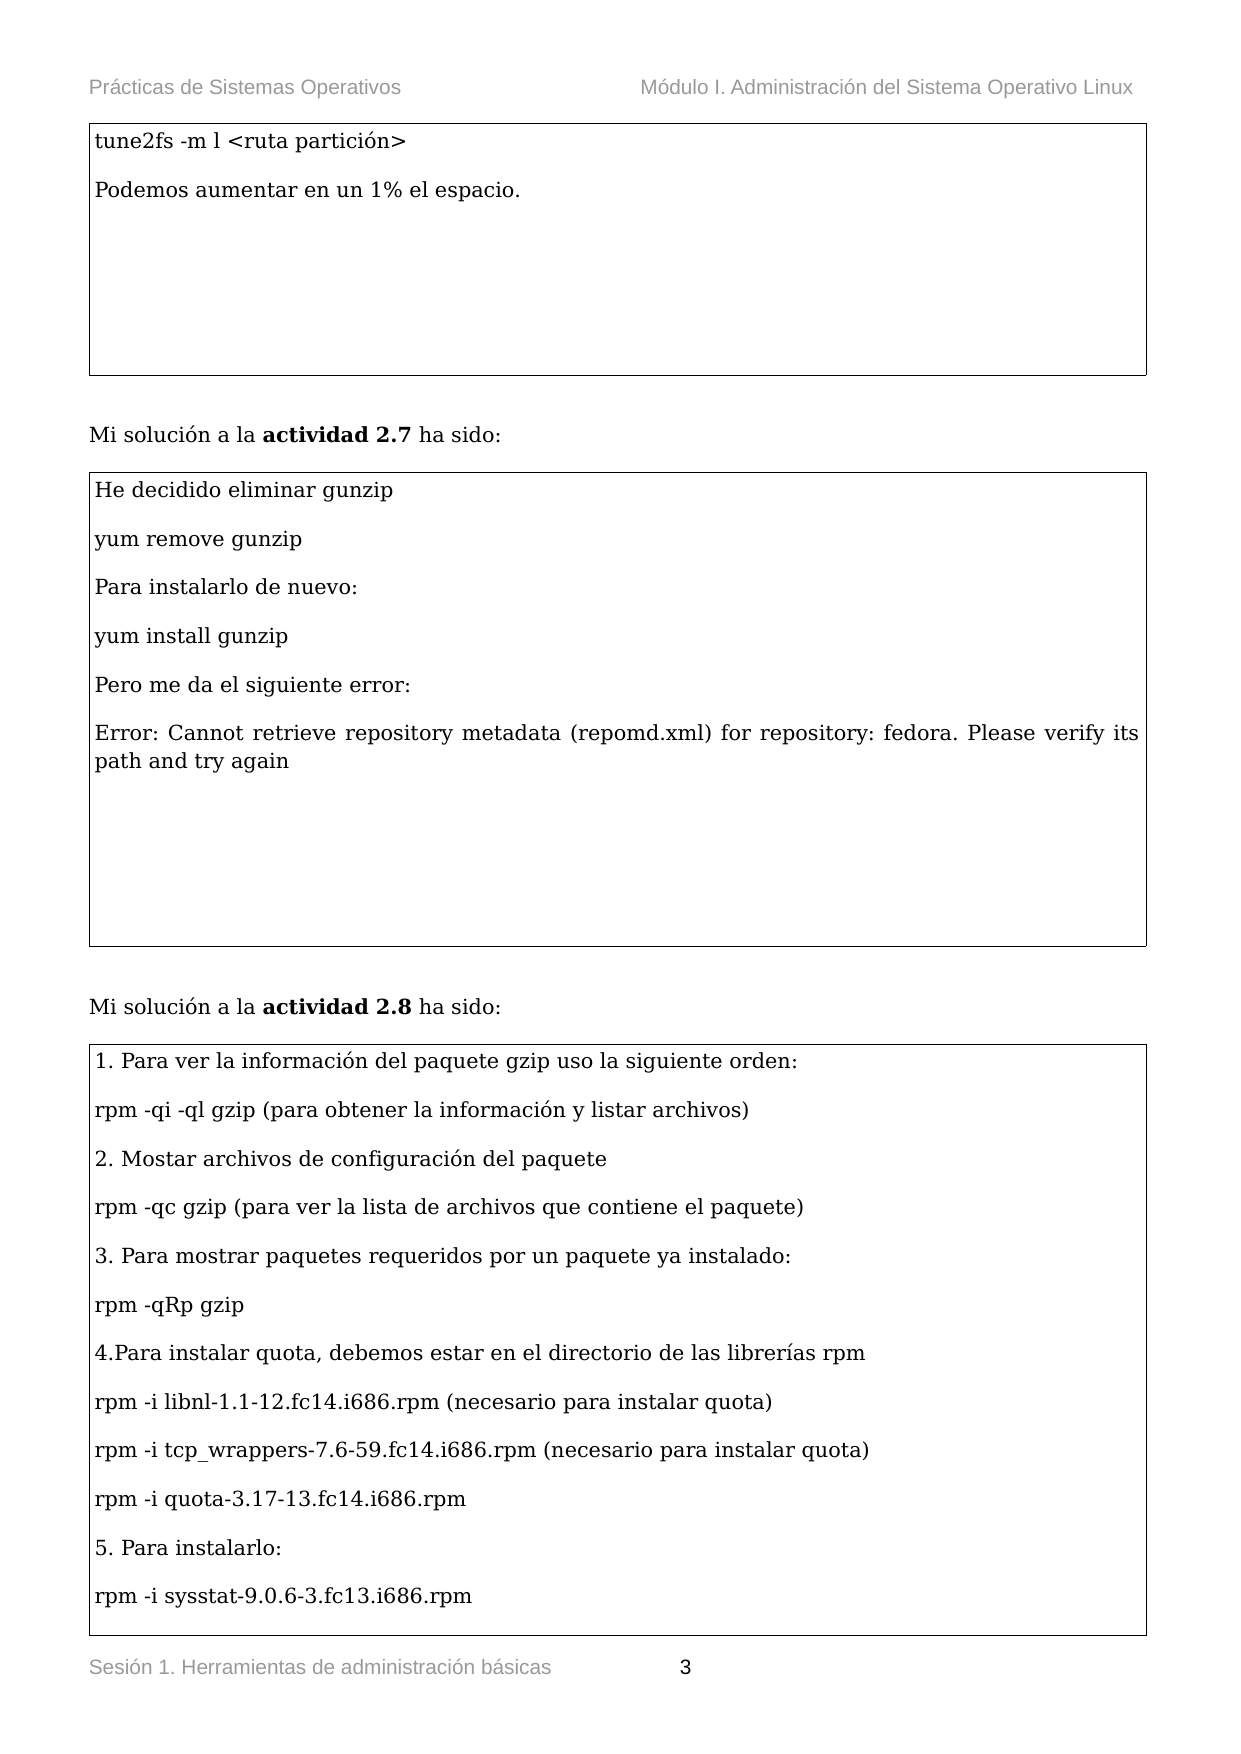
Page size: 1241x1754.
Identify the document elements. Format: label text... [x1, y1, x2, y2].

table_header tune2fs -m l <ruta partición> Podemos aumentar en un 1% el espacio. [90, 124, 1146, 374]
text Mi solución a la actividad 2.8 ha sido: [89, 994, 1146, 1019]
table_header 1. Para ver la información del paquete gzip uso la siguiente orden: rpm -qi -ql gzip (para obtener la información y listar archivos) 2. Mostar archivos de configuración del paquete rpm -qc gzip (para ver la lista de archivos que contiene el paquete) 3. Para mostrar paquetes requeridos por un paquete ya instalado: rpm -qRp gzip 4.Para instalar quota, debemos estar en el directorio de las librerías rpm rpm -i libnl-1.1-12.fc14.i686.rpm (necesario para instalar quota) rpm -i tcp_wrappers-7.6-59.fc14.i686.rpm (necesario para instalar quota) rpm -i quota-3.17-13.fc14.i686.rpm 5. Para instalarlo: rpm -i sysstat-9.0.6-3.fc13.i686.rpm [90, 1045, 1146, 1635]
table_header He decidido eliminar gunzip yum remove gunzip Para instalarlo de nuevo: yum install gunzip Pero me da el siguiente error: Error: Cannot retrieve repository metadata (repomd.xml) for repository: fedora. Please verify its path and try again [90, 473, 1146, 946]
text Mi solución a la actividad 2.7 ha sido: [89, 423, 1146, 448]
